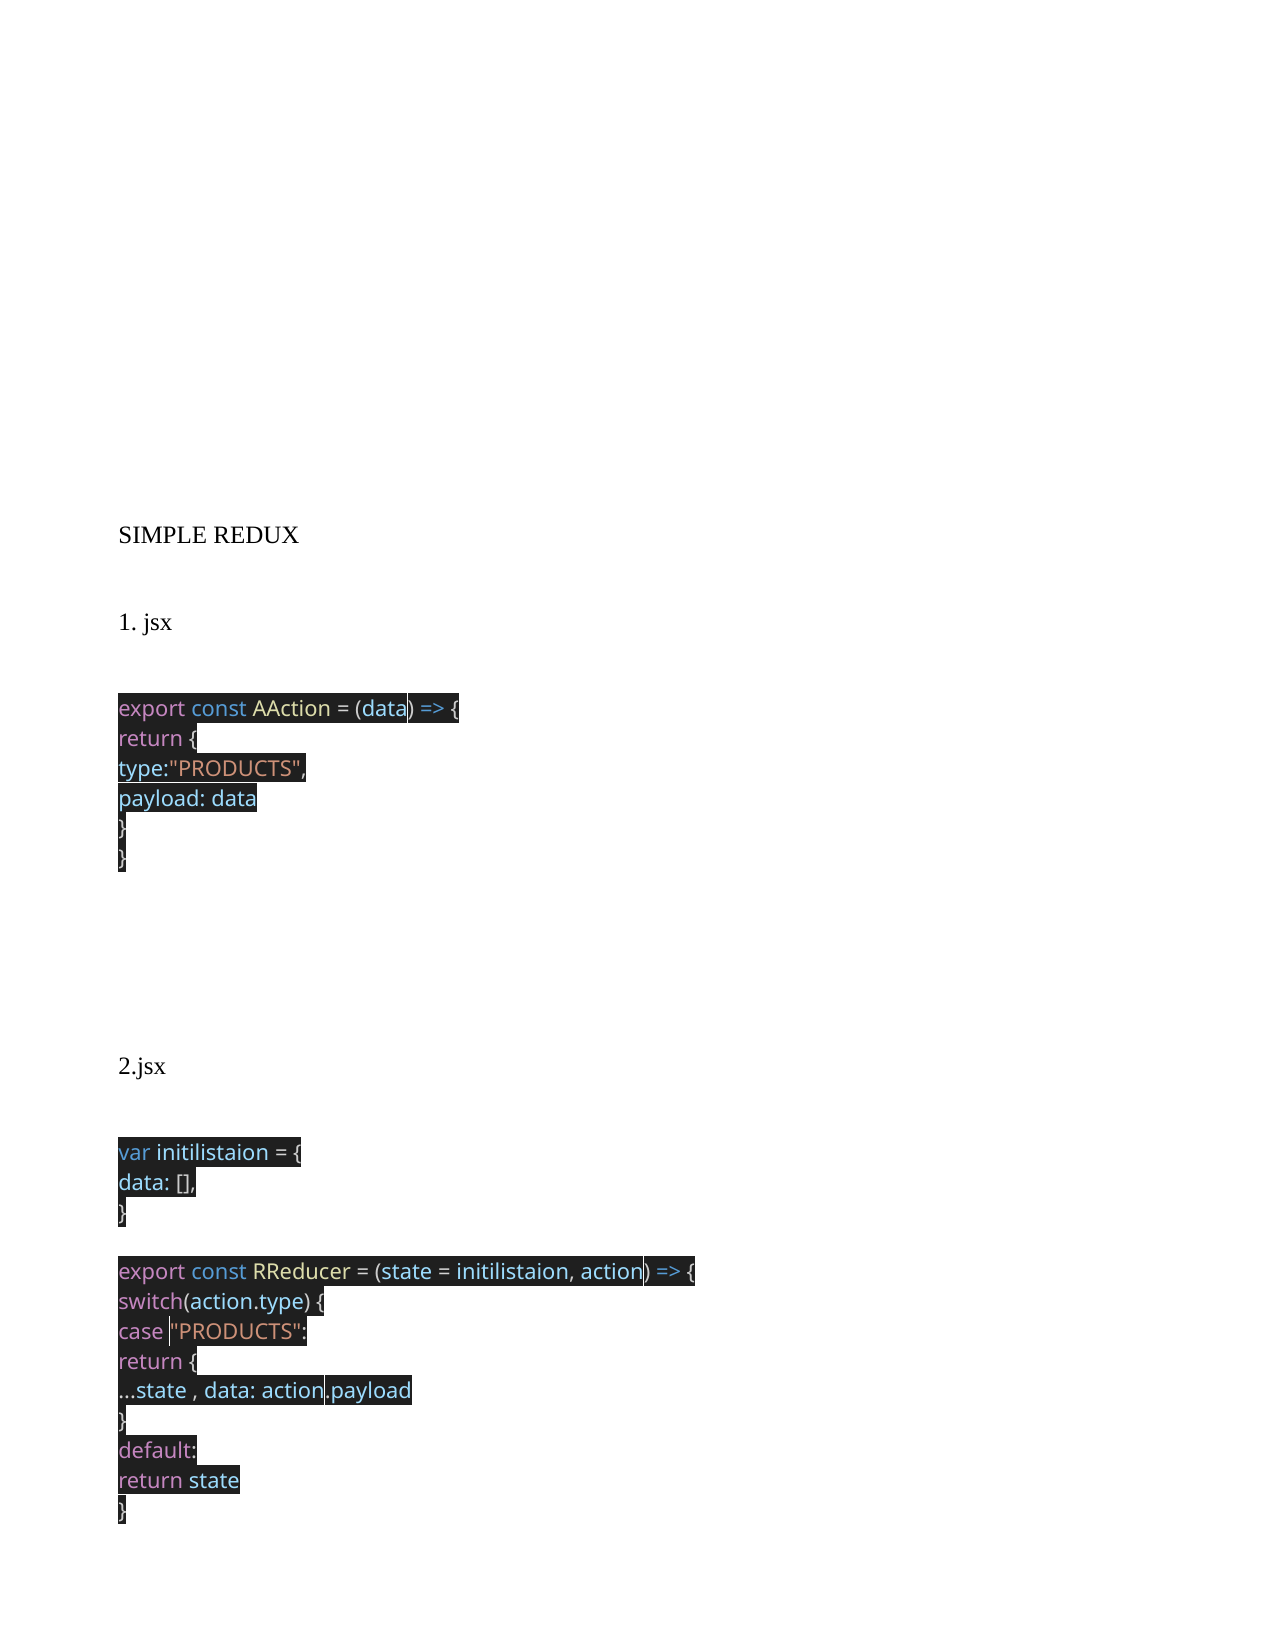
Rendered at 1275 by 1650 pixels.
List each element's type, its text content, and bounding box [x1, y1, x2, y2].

text 2.jsx [118, 1050, 1157, 1080]
text } [118, 1405, 1157, 1435]
text default: [118, 1435, 1157, 1465]
text 1. jsx [118, 607, 1157, 636]
text payload: data [118, 782, 1157, 812]
text return state [118, 1465, 1157, 1494]
text data: [], [118, 1167, 1157, 1197]
text export const RReducer = (state = initilistaion, action) => { [118, 1256, 1157, 1286]
text return { [118, 1346, 1157, 1375]
text case "PRODUCTS": [118, 1316, 1157, 1346]
text } [118, 1197, 1157, 1227]
text SIMPLE REDUX [118, 521, 1157, 549]
text var initilistaion = { [118, 1137, 1157, 1167]
text ...state , data: action.payload [118, 1375, 1157, 1405]
text type:"PRODUCTS", [118, 753, 1157, 782]
text } [118, 1494, 1157, 1524]
text } [118, 842, 1157, 872]
text switch(action.type) { [118, 1286, 1157, 1316]
text return { [118, 723, 1157, 753]
text export const AAction = (data) => { [118, 693, 1157, 723]
text } [118, 812, 1157, 842]
